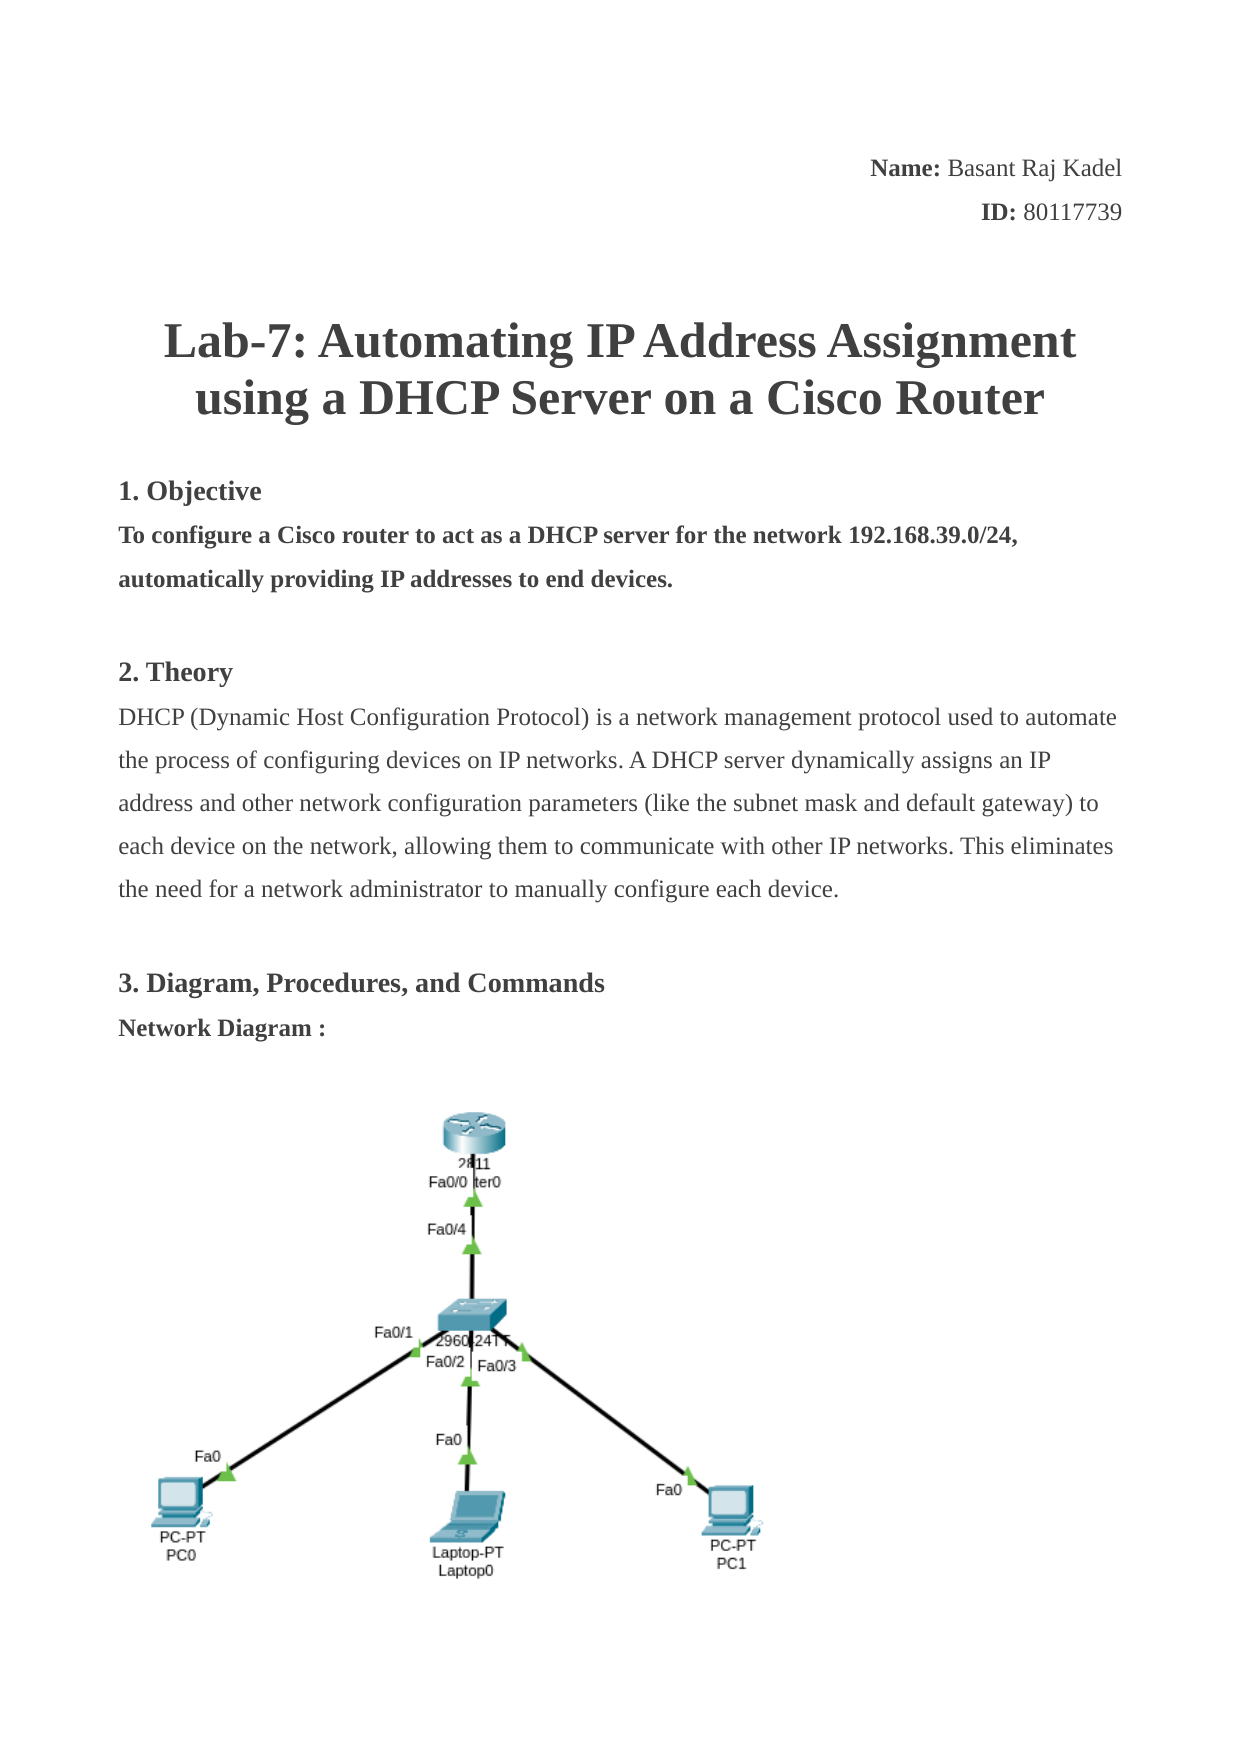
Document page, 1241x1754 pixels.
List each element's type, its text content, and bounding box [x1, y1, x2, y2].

subtitle 1. Objective To configure a Cisco router to act as a DHCP server for the network 192.168.39.0/24, automatically providing IP addresses to end devices. [118, 474, 1122, 592]
text Lab-7: Automating IP Address Assignment using a DHCP Server on a Cisco Router [118, 267, 1122, 425]
picture [118, 1104, 805, 1629]
text Name: Basant Raj Kadel ID: 80117739 [118, 138, 1122, 226]
subtitle 3. Diagram, Procedures, and Commands Network Diagram : [118, 966, 1122, 1042]
subtitle 2. Theory DHCP (Dynamic Host Configuration Protocol) is a network management protocol used to automate the process of configuring devices on IP networks. A DHCP server dynamically assigns an IP address and other network configuration parameters (like the subnet mask and default gateway) to each device on the network, allowing them to communicate with other IP networks. This eliminates the need for a network administrator to manually configure each device. [118, 655, 1122, 903]
